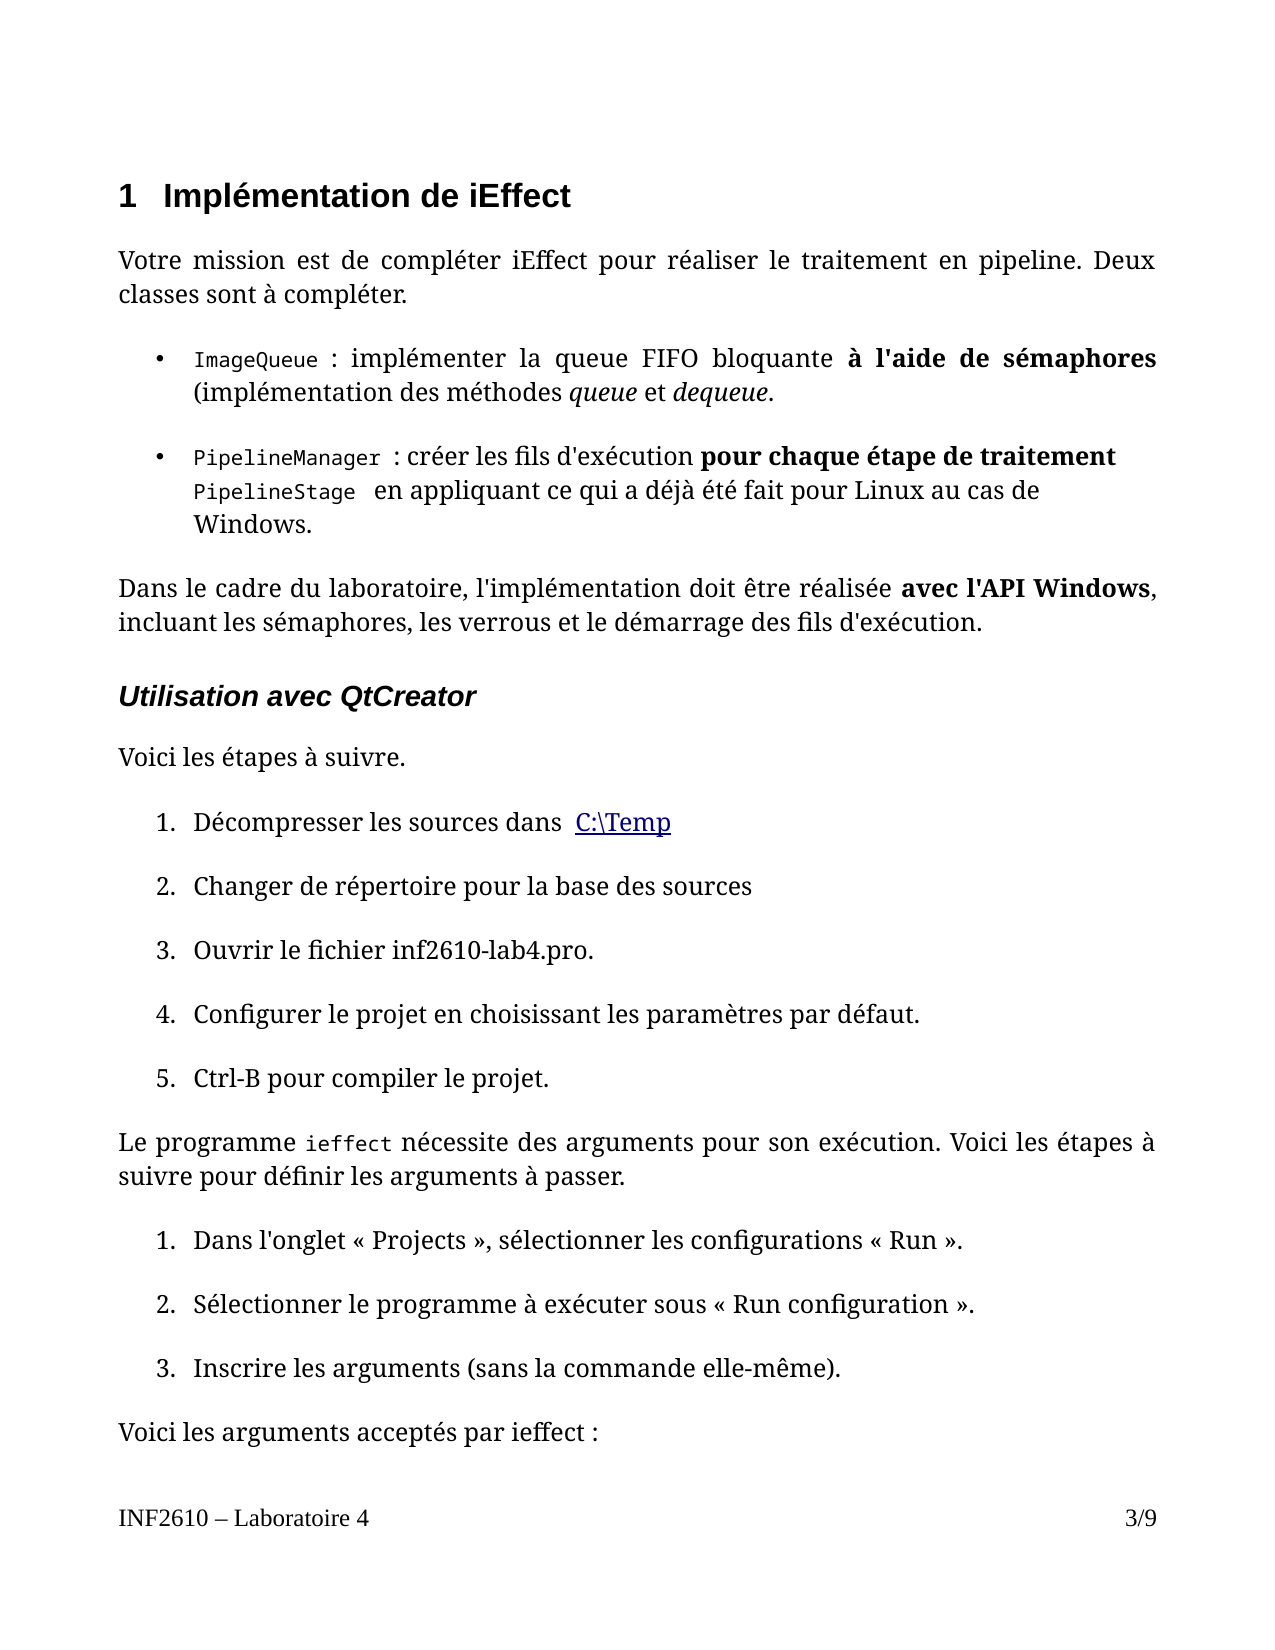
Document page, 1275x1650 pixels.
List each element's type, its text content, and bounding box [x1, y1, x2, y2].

list Changer de répertoire pour la base des sources [156, 868, 1157, 902]
list PipelineManager : créer les fils d'exécution pour chaque étape de traitement PipelineStage en appliquant ce qui a déjà été fait pour Linux au cas de Windows. [156, 439, 1157, 541]
list ImageQueue : implémenter la queue FIFO bloquante à l'aide de sémaphores (implémentation des méthodes queue et dequeue. [156, 341, 1157, 409]
text Votre mission est de compléter iEffect pour réaliser le traitement en pipeline. Deux classes sont à compléter. [118, 242, 1157, 311]
list Ouvrir le fichier inf2610-lab4.pro. [156, 932, 1157, 966]
text Voici les étapes à suivre. [118, 740, 1157, 774]
text Voici les arguments acceptés par ieffect : [118, 1415, 1157, 1449]
text Le programme ieffect nécessite des arguments pour son exécution. Voici les étapes à suivre pour définir les arguments à passer. [118, 1124, 1157, 1193]
list Ctrl-B pour compiler le projet. [156, 1060, 1157, 1094]
list Décompresser les sources dans C:\Temp [156, 804, 1157, 838]
list Configurer le projet en choisissant les paramètres par défaut. [156, 996, 1157, 1030]
text Dans le cadre du laboratoire, l'implémentation doit être réalisée avec l'API Windows, incluant les sémaphores, les verrous et le démarrage des fils d'exécution. [118, 571, 1157, 639]
subtitle Utilisation avec QtCreator [118, 679, 1157, 713]
list Dans l'onglet « Projects », sélectionner les configurations « Run ». [156, 1223, 1157, 1257]
list Inscrire les arguments (sans la commande elle-même). [156, 1351, 1157, 1385]
subtitle Implémentation de iEffect [118, 176, 1157, 215]
list Sélectionner le programme à exécuter sous « Run configuration ». [156, 1287, 1157, 1321]
